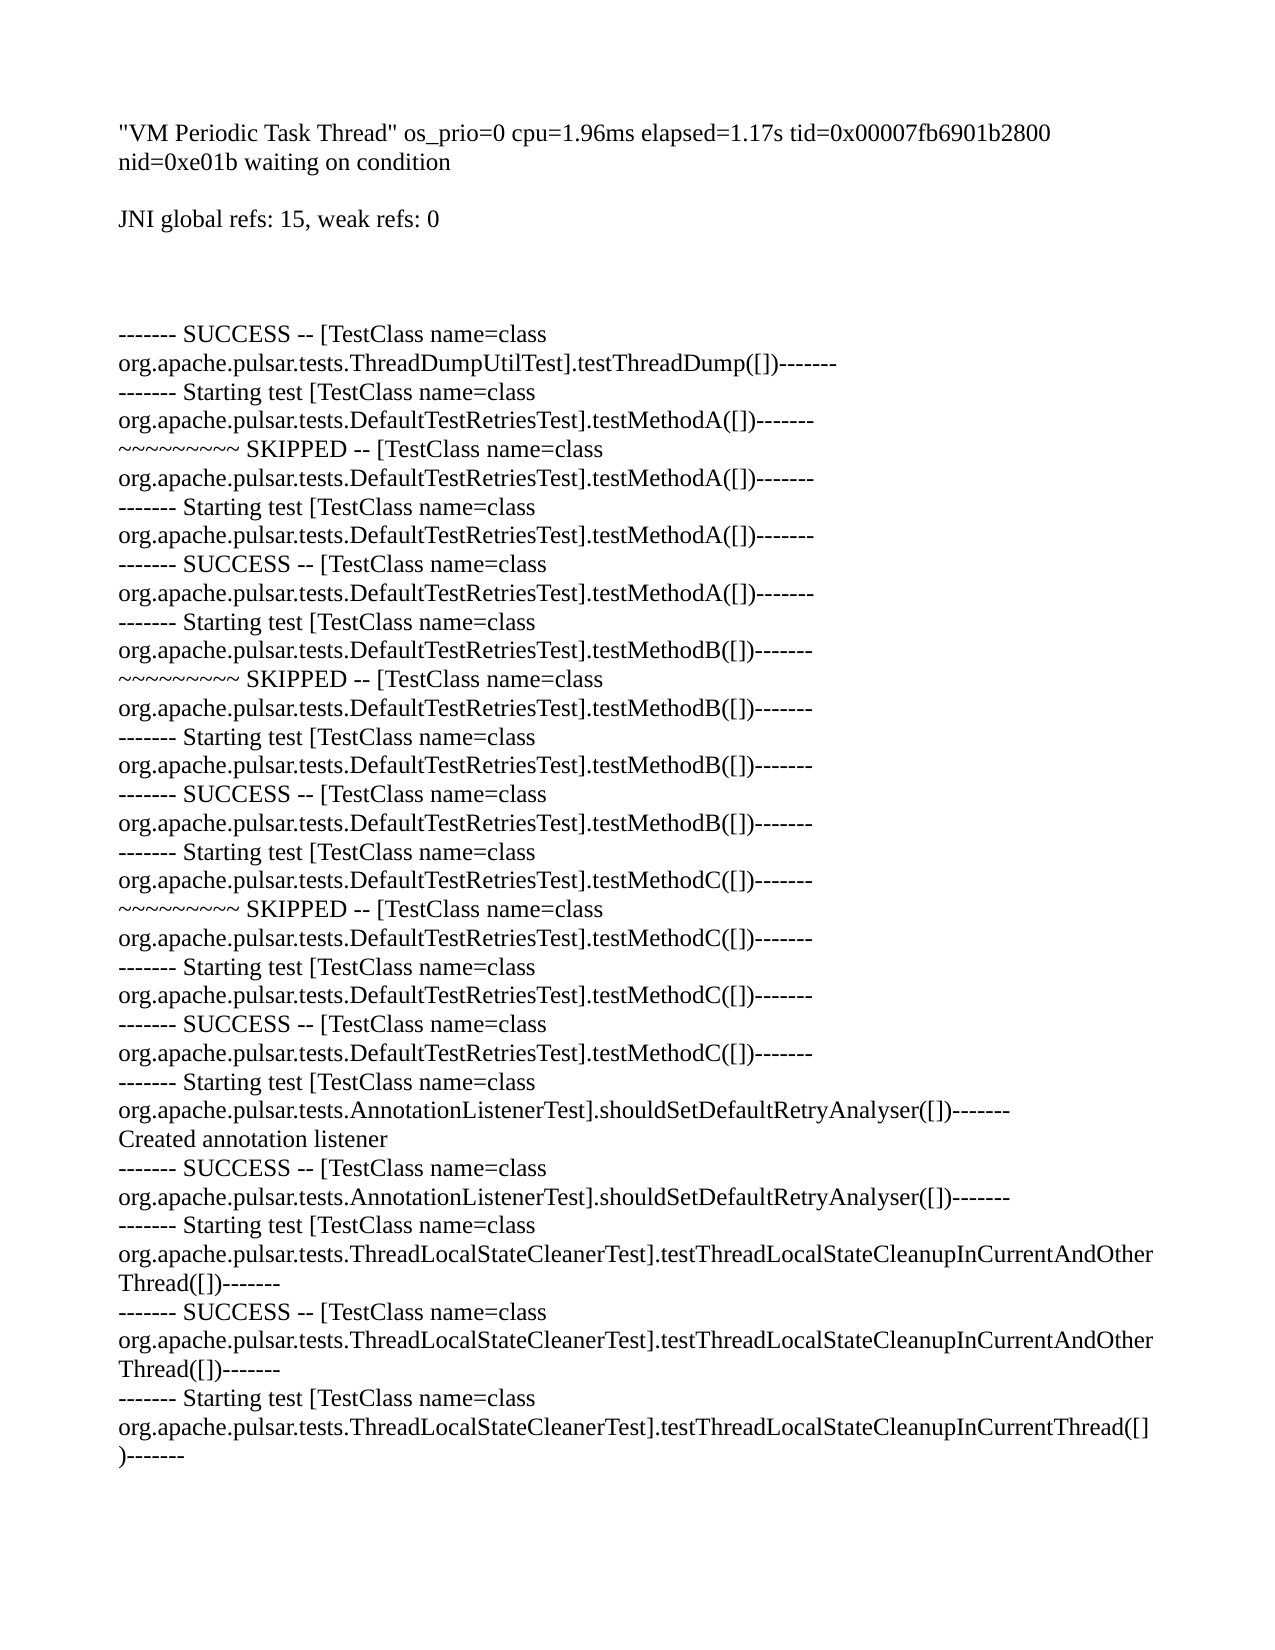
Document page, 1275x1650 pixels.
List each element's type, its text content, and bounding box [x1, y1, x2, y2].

text ------- SUCCESS -- [TestClass name=class org.apache.pulsar.tests.AnnotationListenerTest].shouldSetDefaultRetryAnalyser([])------- [118, 1153, 1157, 1211]
text ------- Starting test [TestClass name=class org.apache.pulsar.tests.AnnotationListenerTest].shouldSetDefaultRetryAnalyser([])------- [118, 1067, 1157, 1124]
text ------- SUCCESS -- [TestClass name=class org.apache.pulsar.tests.ThreadDumpUtilTest].testThreadDump([])------- [118, 319, 1157, 377]
text ------- Starting test [TestClass name=class org.apache.pulsar.tests.DefaultTestRetriesTest].testMethodC([])------- [118, 837, 1157, 894]
text ------- Starting test [TestClass name=class org.apache.pulsar.tests.DefaultTestRetriesTest].testMethodA([])------- [118, 492, 1157, 549]
text JNI global refs: 15, weak refs: 0 [118, 204, 1157, 233]
text ------- Starting test [TestClass name=class org.apache.pulsar.tests.DefaultTestRetriesTest].testMethodB([])------- [118, 607, 1157, 664]
text ------- Starting test [TestClass name=class org.apache.pulsar.tests.ThreadLocalStateCleanerTest].testThreadLocalStateCleanupInCurrentThread([])------- [118, 1383, 1157, 1469]
text ------- Starting test [TestClass name=class org.apache.pulsar.tests.DefaultTestRetriesTest].testMethodC([])------- [118, 952, 1157, 1009]
text ------- SUCCESS -- [TestClass name=class org.apache.pulsar.tests.ThreadLocalStateCleanerTest].testThreadLocalStateCleanupInCurrentAndOtherThread([])------- [118, 1297, 1157, 1383]
text ------- Starting test [TestClass name=class org.apache.pulsar.tests.ThreadLocalStateCleanerTest].testThreadLocalStateCleanupInCurrentAndOtherThread([])------- [118, 1211, 1157, 1297]
text ~~~~~~~~~ SKIPPED -- [TestClass name=class org.apache.pulsar.tests.DefaultTestRetriesTest].testMethodA([])------- [118, 434, 1157, 492]
text ------- SUCCESS -- [TestClass name=class org.apache.pulsar.tests.DefaultTestRetriesTest].testMethodB([])------- [118, 779, 1157, 837]
text ~~~~~~~~~ SKIPPED -- [TestClass name=class org.apache.pulsar.tests.DefaultTestRetriesTest].testMethodB([])------- [118, 664, 1157, 722]
text ------- Starting test [TestClass name=class org.apache.pulsar.tests.DefaultTestRetriesTest].testMethodA([])------- [118, 377, 1157, 434]
text ------- SUCCESS -- [TestClass name=class org.apache.pulsar.tests.DefaultTestRetriesTest].testMethodA([])------- [118, 549, 1157, 607]
text ~~~~~~~~~ SKIPPED -- [TestClass name=class org.apache.pulsar.tests.DefaultTestRetriesTest].testMethodC([])------- [118, 894, 1157, 952]
text ------- Starting test [TestClass name=class org.apache.pulsar.tests.DefaultTestRetriesTest].testMethodB([])------- [118, 722, 1157, 779]
text "VM Periodic Task Thread" os_prio=0 cpu=1.96ms elapsed=1.17s tid=0x00007fb6901b2800 nid=0xe01b waiting on condition [118, 118, 1157, 176]
text Created annotation listener [118, 1124, 1157, 1153]
text ------- SUCCESS -- [TestClass name=class org.apache.pulsar.tests.DefaultTestRetriesTest].testMethodC([])------- [118, 1009, 1157, 1067]
